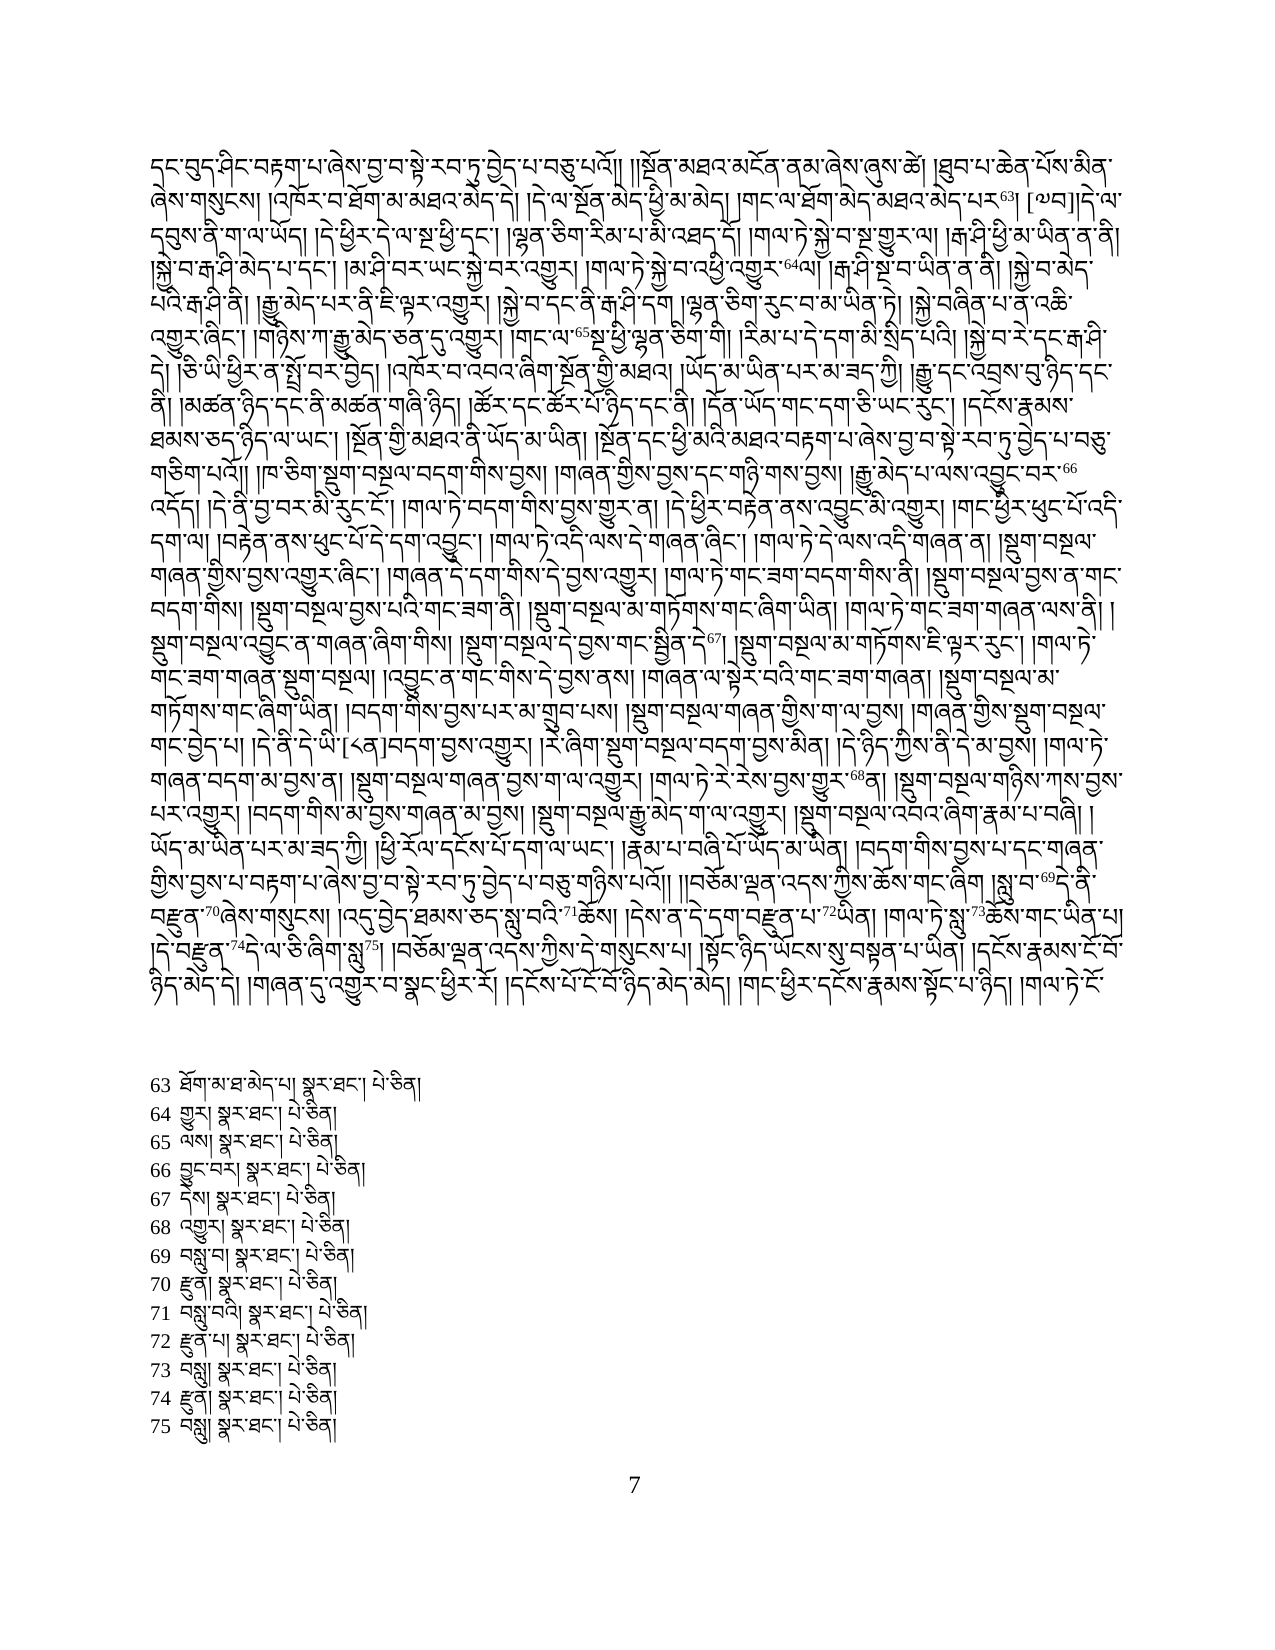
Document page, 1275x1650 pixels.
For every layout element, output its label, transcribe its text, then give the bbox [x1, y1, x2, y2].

text ལས། སྣར་ཐང་། པེ་ཅིན། [150, 1127, 1125, 1156]
text རྫུན་པ། སྣར་ཐང་། པེ་ཅིན། [150, 1326, 1125, 1355]
text འགྱུར། སྣར་ཐང་། པེ་ཅིན། [150, 1212, 1125, 1241]
text བསླུ། སྣར་ཐང་། པེ་ཅིན། [150, 1355, 1125, 1383]
text བསླུ་བའི། སྣར་ཐང་། པེ་ཅིན། [150, 1298, 1125, 1326]
text དེས། སྣར་ཐང་། པེ་ཅིན། [150, 1184, 1125, 1212]
text བསླུ་བ། སྣར་ཐང་། པེ་ཅིན། [150, 1241, 1125, 1269]
text རྫུན། སྣར་ཐང་། པེ་ཅིན། [150, 1269, 1125, 1298]
text བྱུང་བར། སྣར་ཐང་། པེ་ཅིན། [150, 1156, 1125, 1184]
text གྱུར། སྣར་ཐང་། པེ་ཅིན། [150, 1099, 1125, 1127]
text རྫུན། སྣར་ཐང་། པེ་ཅིན། [150, 1383, 1125, 1412]
text བསླུ། སྣར་ཐང་། པེ་ཅིན། [150, 1412, 1125, 1440]
text ཐོག་མ་ཐ་མེད་པ། སྣར་ཐང་། པེ་ཅིན། [150, 1070, 1125, 1099]
